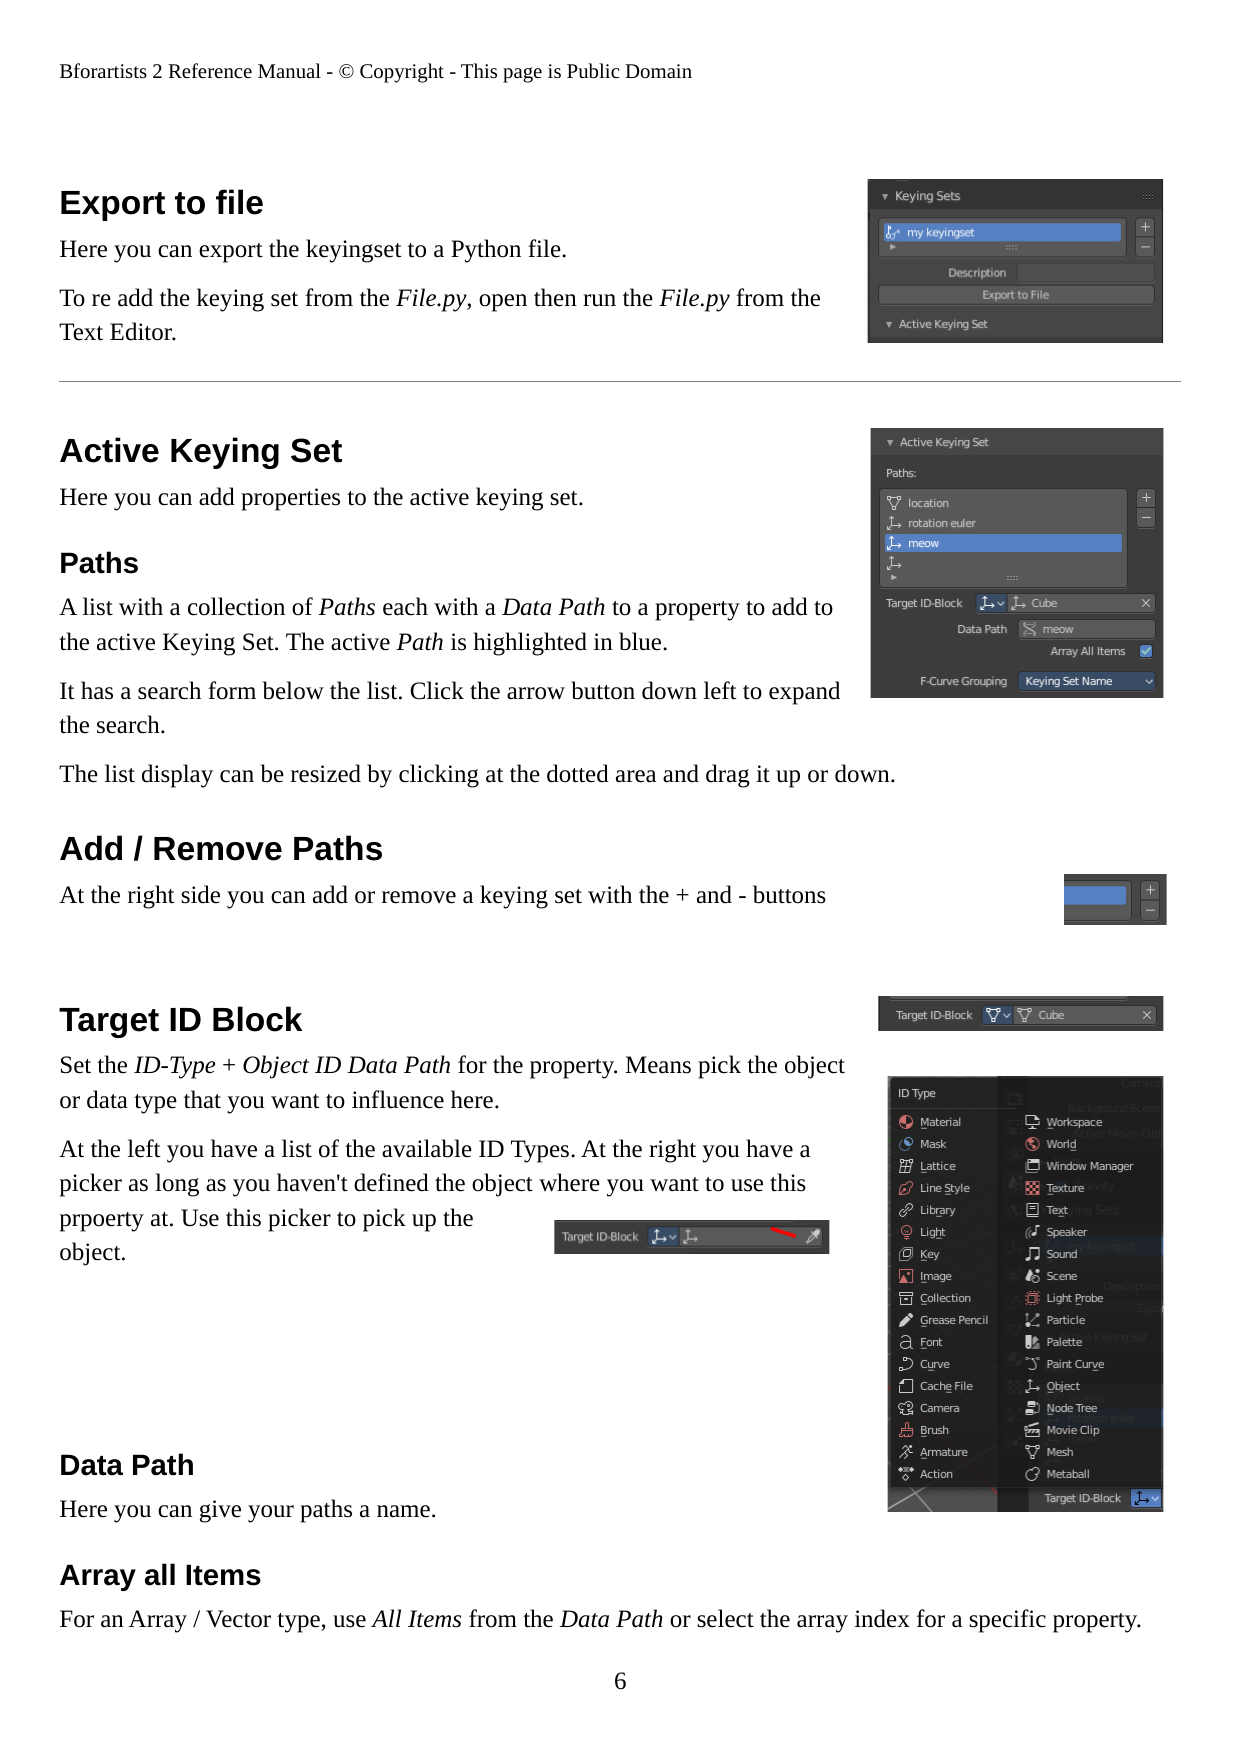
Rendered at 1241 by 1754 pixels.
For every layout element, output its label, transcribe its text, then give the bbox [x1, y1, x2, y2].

picture [887, 1076, 1164, 1512]
text Here you can export the keyingset to a Python file. [59, 234, 867, 262]
subtitle [1164, 182, 1181, 221]
picture [554, 1220, 830, 1254]
text Here you can add properties to the active keying set. [59, 482, 870, 511]
subtitle Paths [59, 546, 870, 580]
picture [870, 428, 1164, 698]
subtitle Array all Items [59, 1558, 1181, 1592]
picture [1064, 874, 1167, 925]
text A list with a collection of Paths each with a Data Path to a property to add to the active Keying Set. The active Path is highlighted in blue. [59, 592, 870, 656]
subtitle [1164, 1448, 1181, 1482]
subtitle Data Path [59, 1448, 887, 1482]
subtitle Target ID Block [59, 999, 1181, 1038]
picture [867, 179, 1164, 343]
text To re add the keying set from the File.py, open then run the File.py from the Text Editor. [59, 283, 1181, 346]
text At the right side you can add or remove a keying set with the + and - buttons [59, 880, 1064, 909]
text For an Array / Vector type, use All Items from the Data Path or select the array index for a specific property. [59, 1604, 1181, 1633]
text It has a search form below the list. Click the arrow button down left to expand the search. [59, 676, 1181, 739]
text At the left you have a list of the available ID Types. At the right you have a picker as long as you haven't defined the object where you want to use this prpoerty at. Use this picker to pick up the object. [59, 1134, 887, 1266]
text Set the ID-Type + Object ID Data Path for the property. Means pick the object or data type that you want to influence here. [59, 1051, 1181, 1114]
text The list display can be resized by clicking at the dotted area and drag it up or down. [59, 759, 1181, 788]
subtitle Active Keying Set [59, 431, 870, 470]
text Here you can give your paths a name. [59, 1494, 1181, 1523]
picture [878, 996, 1164, 1031]
subtitle [1164, 431, 1181, 470]
subtitle Export to file [59, 182, 867, 221]
subtitle [1164, 546, 1181, 580]
subtitle Add / Remove Paths [59, 829, 1181, 868]
